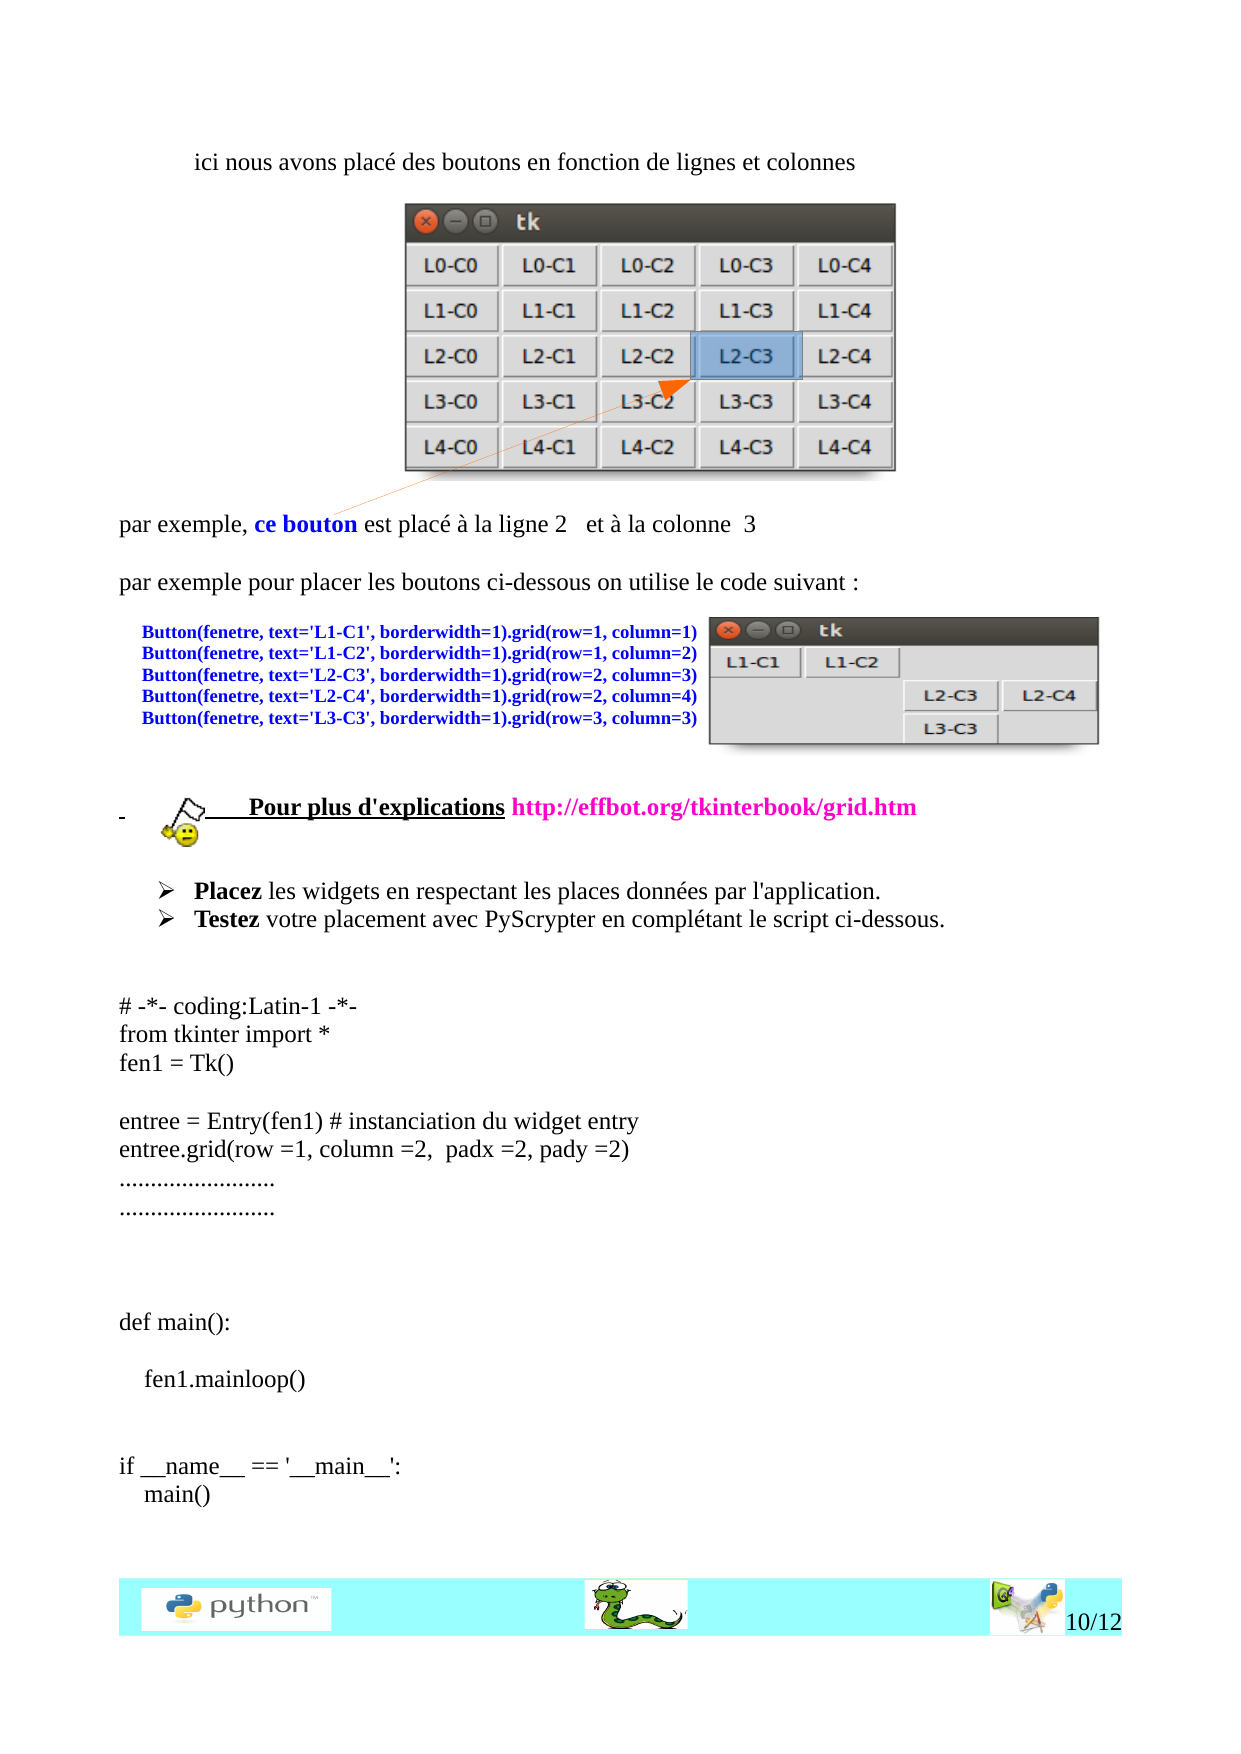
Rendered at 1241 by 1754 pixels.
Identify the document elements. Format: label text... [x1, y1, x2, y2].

list Placez les widgets en respectant les places données par l'application. [156, 876, 1122, 904]
picture [363, 188, 918, 481]
text ......................... [119, 1163, 1122, 1192]
text fen1 = Tk() [119, 1048, 1122, 1077]
picture [584, 1580, 688, 1629]
text if __name__ == '__main__': [119, 1451, 1122, 1479]
picture [691, 332, 802, 379]
text Pour plus d'explications http://effbot.org/tkinterbook/grid.htm [205, 784, 1122, 847]
text par exemple pour placer les boutons ci-dessous on utilise le code suivant : [119, 567, 1122, 596]
text fen1.mainloop() [119, 1364, 1122, 1393]
picture [141, 1588, 332, 1631]
text main() [119, 1479, 1122, 1508]
list Testez votre placement avec PyScrypter en complétant le script ci-dessous. [156, 904, 1122, 933]
picture [989, 1579, 1065, 1635]
picture [703, 617, 1118, 756]
text ici nous avons placé des boutons en fonction de lignes et colonnes [119, 147, 1122, 176]
text par exemple, ce bouton est placé à la ligne 2 et à la colonne 3 [119, 509, 1122, 538]
text entree = Entry(fen1) # instanciation du widget entry [119, 1106, 1122, 1134]
text # -*- coding:Latin-1 -*- [119, 991, 1122, 1019]
picture [125, 784, 205, 847]
text from tkinter import * [119, 1019, 1122, 1048]
text entree.grid(row =1, column =2, padx =2, pady =2) [119, 1134, 1122, 1163]
text def main(): [119, 1307, 1122, 1336]
text ......................... [119, 1192, 1122, 1221]
